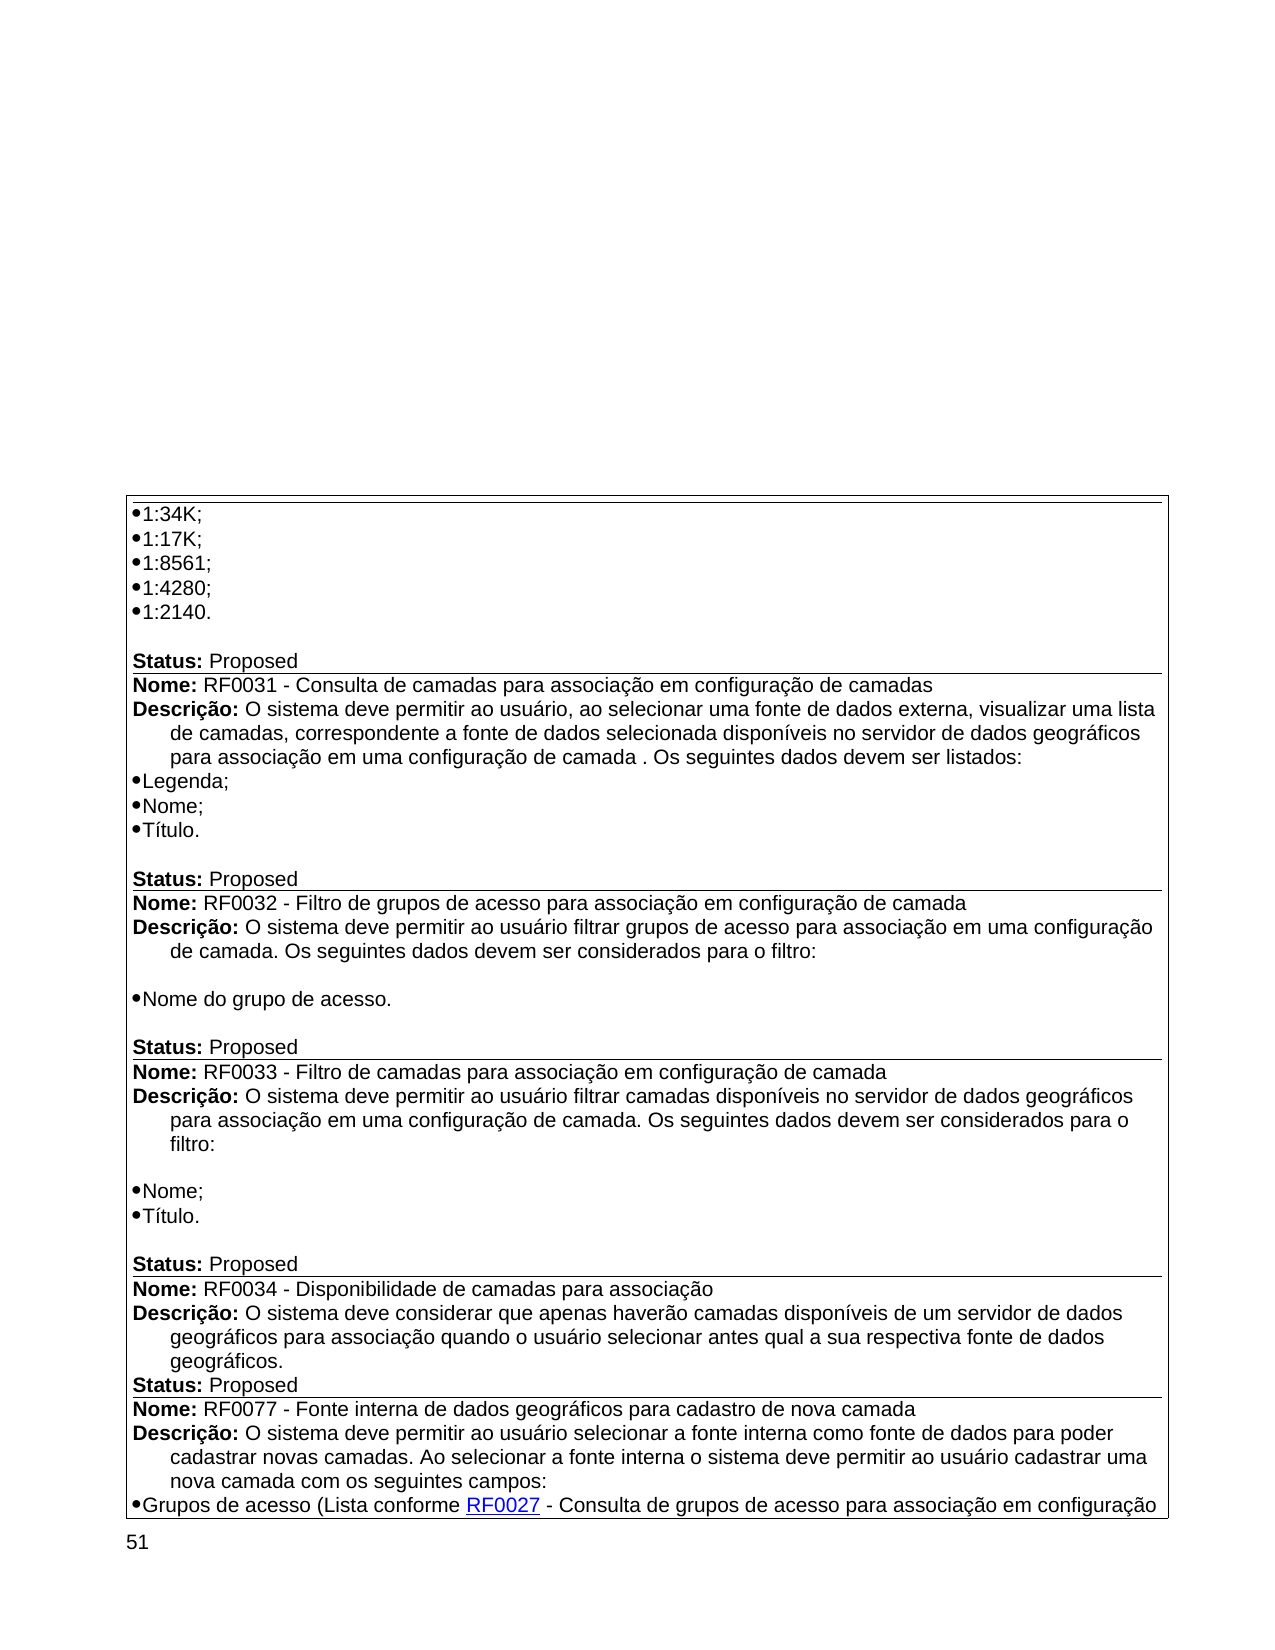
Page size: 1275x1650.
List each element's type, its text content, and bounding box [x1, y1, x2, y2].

table_cell Nome: RF0031 - Consulta de camadas para associação em configuração de camadas Descrição: O sistema deve permitir ao usuário, ao selecionar uma fonte de dados externa, visualizar uma lista de camadas, correspondente a fonte de dados selecionada disponíveis no servidor de dados geográficos para associação em uma configuração de camada . Os seguintes dados devem ser listados: Legenda; Nome; Título. Status: Proposed [133, 674, 1162, 890]
table_cell Nome: RF0030 - Lista de dados estáticos para escala de camada Descrição: O sistema deve considerar os seguintes dados estáticos para a escala de camada: 1:70M; 1:35M; 1:18M; 1:9M; 1:4M; 1:2M; 1:1M; 1:528K; 1:274K; 1:137K; 1:68K; 1:34K; 1:17K; 1:8561; 1:4280; 1:2140. Status: Proposed [133, 503, 1162, 673]
table_cell [127, 496, 1168, 1517]
table_cell Nome: RF0077 - Fonte interna de dados geográficos para cadastro de nova camada Descrição: O sistema deve permitir ao usuário selecionar a fonte interna como fonte de dados para poder cadastrar novas camadas. Ao selecionar a fonte interna o sistema deve permitir ao usuário cadastrar uma nova camada com os seguintes campos: Grupos de acesso (Lista conforme RF0027 - Consulta de grupos de acesso para associação em configuração de camada); Grupo de camada (Seleção conforme RF0023 - Consulta de grupos de camadas para associação em configuração de camada); Nome da camada (Alfanumérico com até 50 caracteres); Adicionar atributos para a camada (Adição conforme RF0079 - Adição de atributos a camada); Ícone (Seleção conforme RF0081 - Ícones de camada); Escala mínima de visualização (Seleção conforme RF0030 - Lista de dados estáticos para escala de camada); Escala máxima de visualização (Seleção conforme RF0030 - Lista de dados estáticos para escala de camada); Inicia habilitada no mapa (Verdadeiro ou falso); Disponível no menu de camadas (Verdadeiro ou falso); Disponível para receber postagens. Status: Proposed [133, 1398, 1162, 1517]
table_cell Nome: RF0032 - Filtro de grupos de acesso para associação em configuração de camada Descrição: O sistema deve permitir ao usuário filtrar grupos de acesso para associação em uma configuração de camada. Os seguintes dados devem ser considerados para o filtro: Nome do grupo de acesso. Status: Proposed [133, 891, 1162, 1059]
table_cell Nome: RF0033 - Filtro de camadas para associação em configuração de camada Descrição: O sistema deve permitir ao usuário filtrar camadas disponíveis no servidor de dados geográficos para associação em uma configuração de camada. Os seguintes dados devem ser considerados para o filtro: Nome; Título. Status: Proposed [133, 1060, 1162, 1276]
table_cell Nome: RF0034 - Disponibilidade de camadas para associação Descrição: O sistema deve considerar que apenas haverão camadas disponíveis de um servidor de dados geográficos para associação quando o usuário selecionar antes qual a sua respectiva fonte de dados geográficos. Status: Proposed [133, 1277, 1162, 1397]
